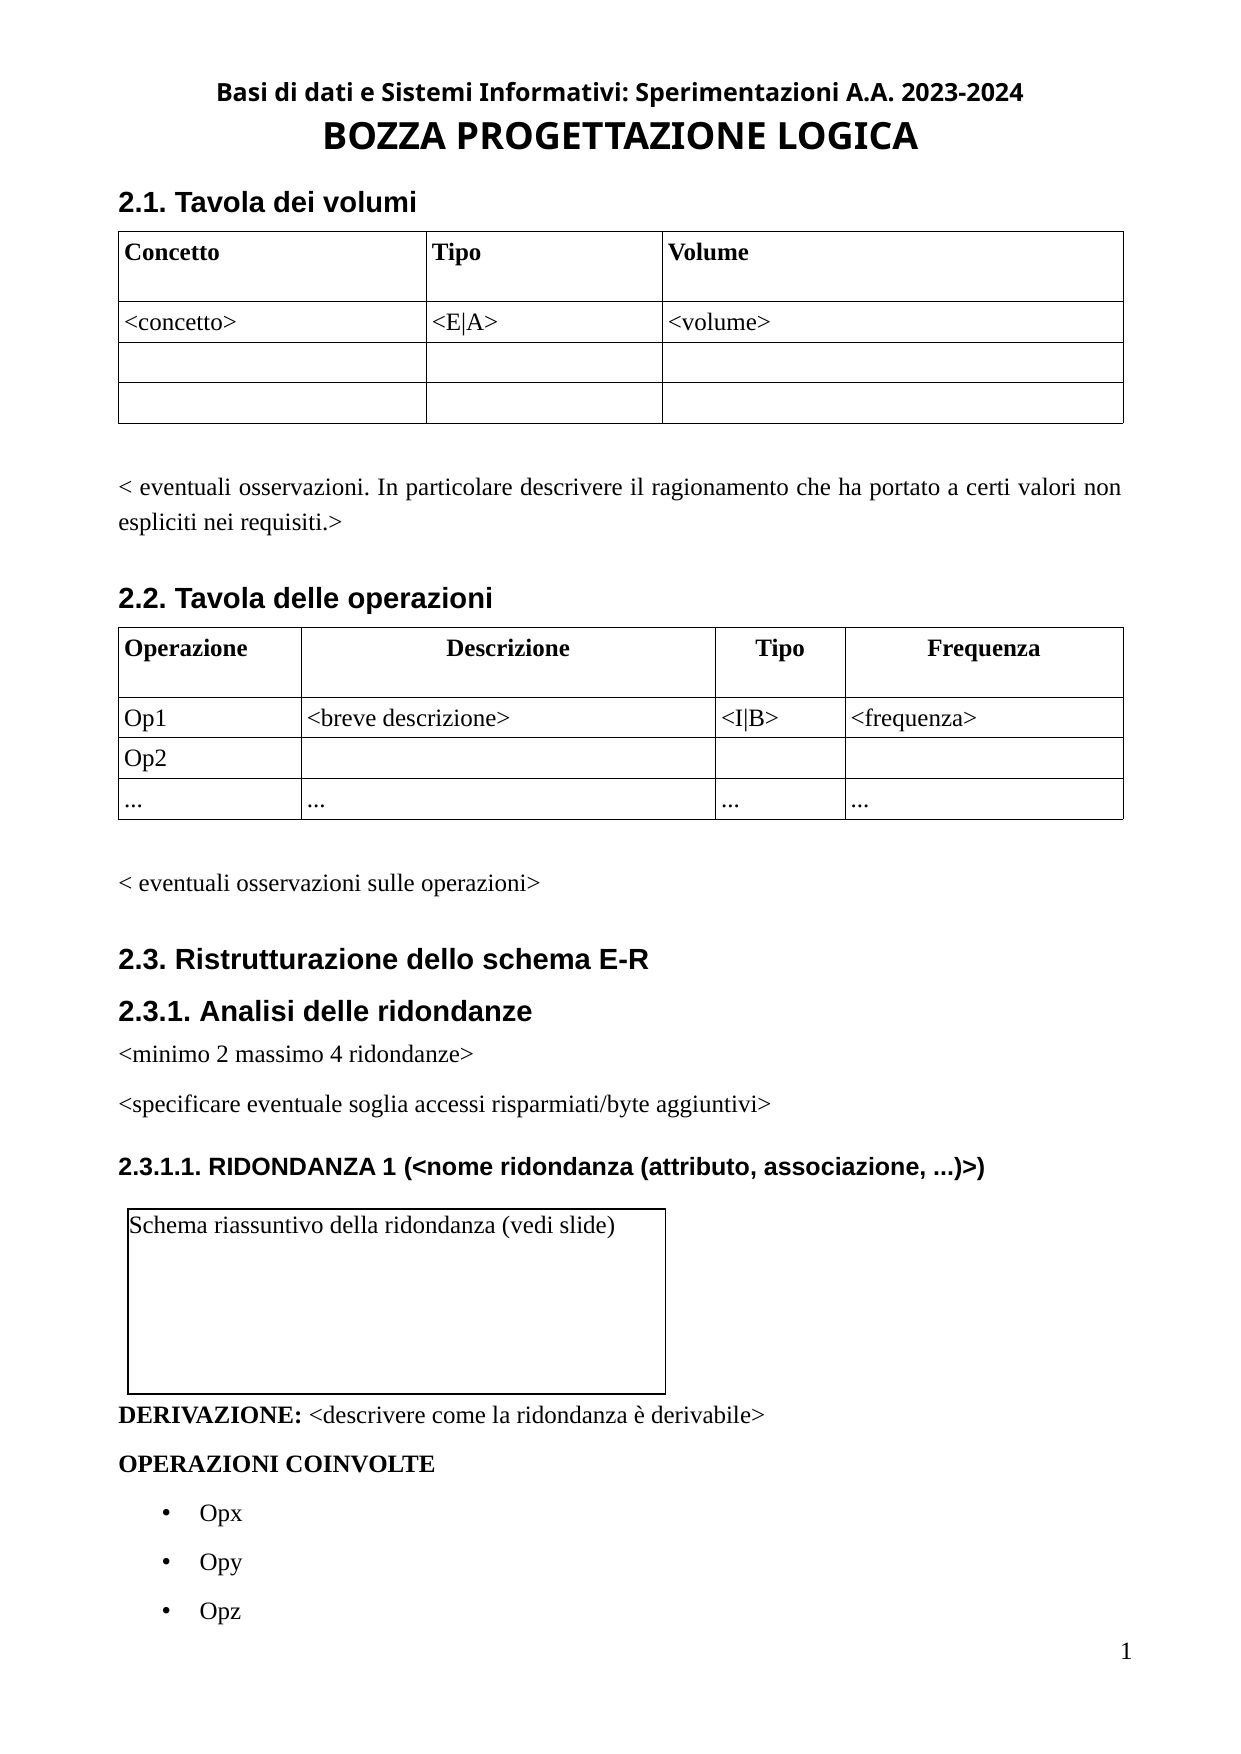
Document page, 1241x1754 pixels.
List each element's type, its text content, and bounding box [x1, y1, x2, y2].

table_cell [119, 383, 426, 423]
table_cell <frequenza> [846, 698, 1123, 737]
table_header Operazione [119, 628, 301, 696]
text < eventuali osservazioni sulle operazioni> [118, 868, 1122, 897]
text BOZZA PROGETTAZIONE LOGICA [118, 109, 1122, 160]
table_cell <E|A> [427, 302, 662, 341]
text DERIVAZIONE: <descrivere come la ridondanza è derivabile> [118, 1181, 1122, 1429]
table_cell <volume> [663, 302, 1123, 341]
table_header Volume [663, 232, 1123, 301]
table_header Frequenza [846, 628, 1123, 696]
table_cell <concetto> [119, 302, 426, 341]
table_cell <I|B> [716, 698, 845, 737]
subtitle 2.2. Tavola delle operazioni [118, 581, 1122, 614]
table_header Descrizione [302, 628, 715, 696]
list Opy [162, 1547, 1122, 1576]
table_cell <breve descrizione> [302, 698, 715, 737]
table_cell [663, 383, 1123, 423]
table_header Tipo [716, 628, 845, 696]
table_cell ... [846, 779, 1123, 819]
table_cell Op2 [119, 738, 301, 778]
table_cell [427, 343, 662, 382]
list Opz [162, 1596, 1122, 1625]
text Basi di dati e Sistemi Informativi: Sperimentazioni A.A. 2023-2024 [118, 75, 1122, 109]
table_header Tipo [427, 232, 662, 301]
list Opx [162, 1498, 1122, 1527]
text Schema riassuntivo della ridondanza (vedi slide) [129, 1210, 665, 1238]
table_header Concetto [119, 232, 426, 301]
table_cell ... [302, 779, 715, 819]
text <minimo 2 massimo 4 ridondanze> [118, 1039, 1122, 1068]
table_cell [716, 738, 845, 778]
text OPERAZIONI COINVOLTE [118, 1449, 1122, 1478]
table_cell [302, 738, 715, 778]
text <specificare eventuale soglia accessi risparmiati/byte aggiuntivi> [118, 1089, 1122, 1117]
table_cell [663, 343, 1123, 382]
subtitle 2.3.1.1. RIDONDANZA 1 (<nome ridondanza (attributo, associazione, ...)>) [118, 1152, 1122, 1181]
subtitle 2.3.1. Analisi delle ridondanze [118, 994, 1122, 1028]
table_cell [119, 343, 426, 382]
table_cell ... [119, 779, 301, 819]
table_cell [427, 383, 662, 423]
table_cell [846, 738, 1123, 778]
table_cell ... [716, 779, 845, 819]
subtitle 2.1. Tavola dei volumi [118, 185, 1122, 219]
text < eventuali osservazioni. In particolare descrivere il ragionamento che ha portato a certi valori non espliciti nei requisiti.> [118, 472, 1122, 536]
table_cell Op1 [119, 698, 301, 737]
subtitle 2.3. Ristrutturazione dello schema E-R [118, 942, 1122, 976]
